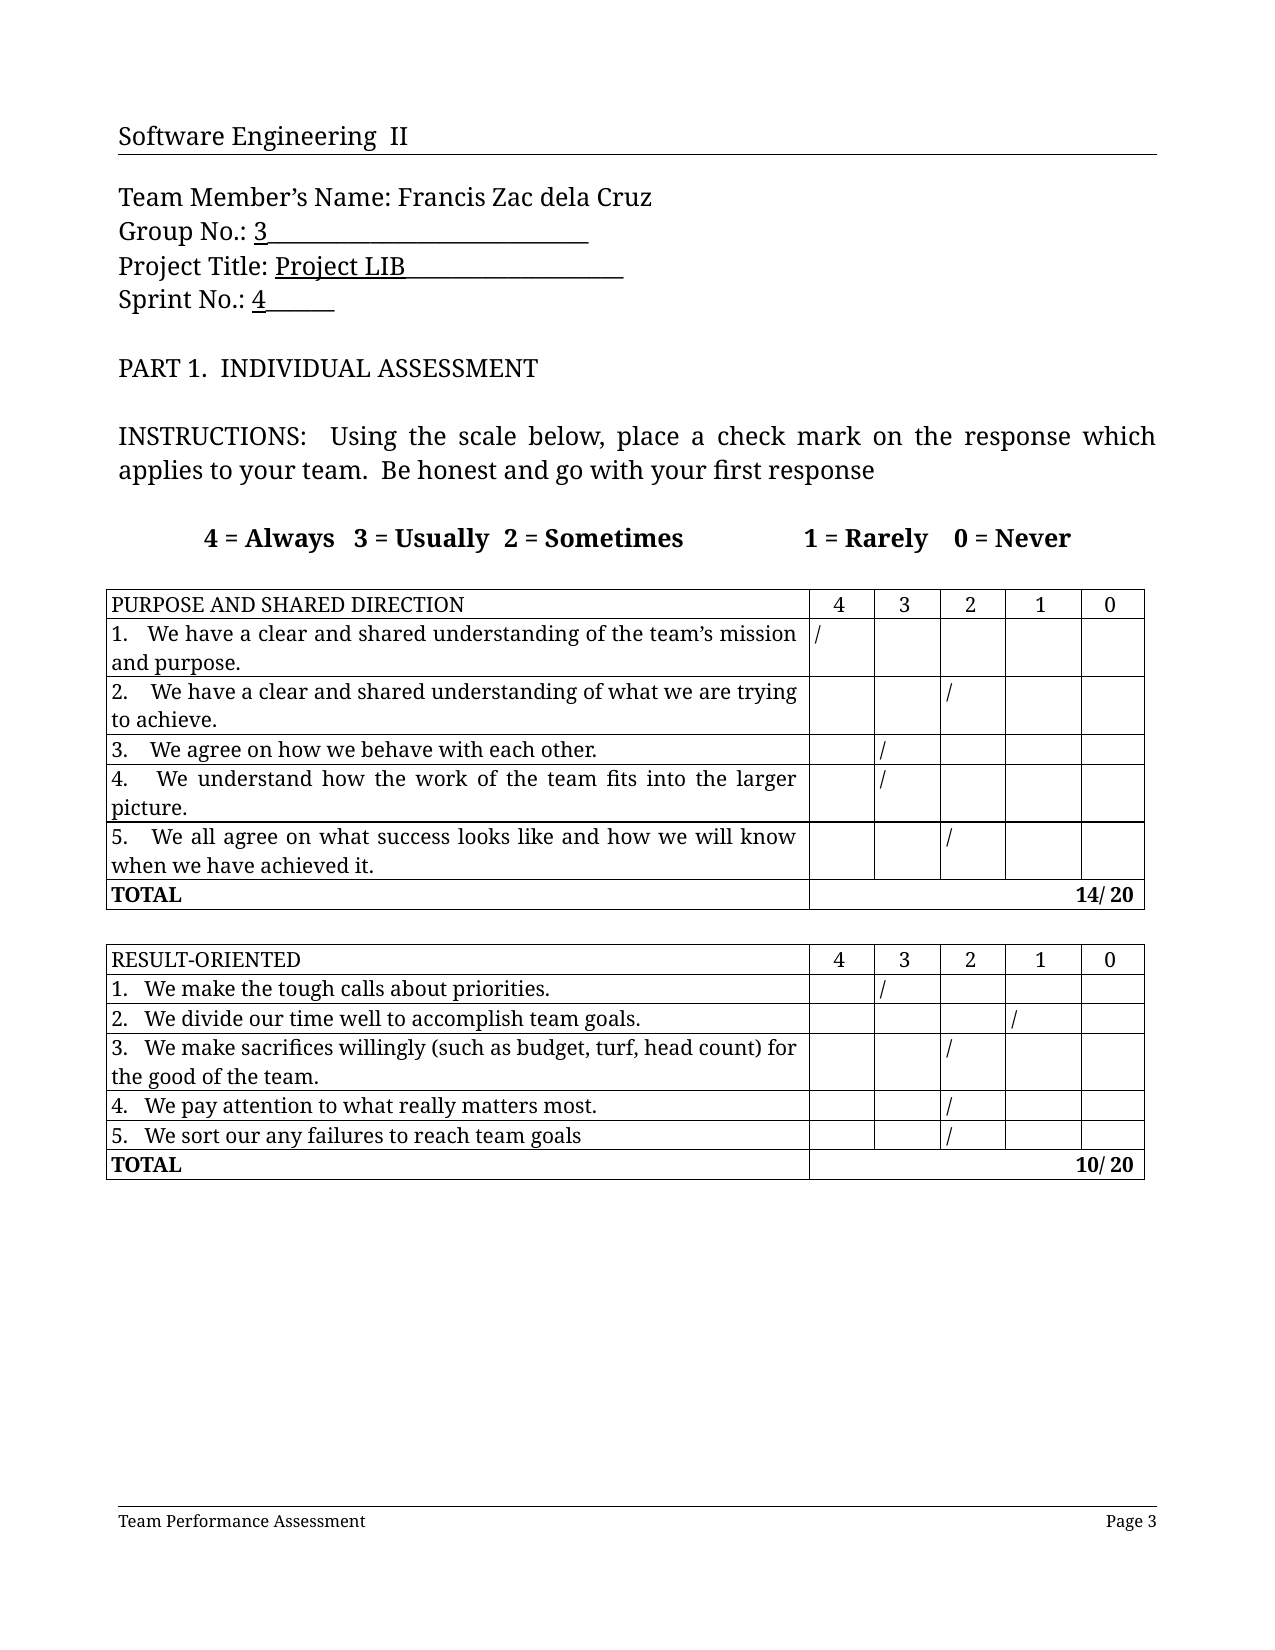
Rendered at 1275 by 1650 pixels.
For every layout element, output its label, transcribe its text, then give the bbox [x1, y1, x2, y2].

table_cell [1006, 1091, 1081, 1120]
table_header RESULT-ORIENTED [107, 945, 809, 973]
table_cell [1082, 677, 1144, 734]
text Sprint No.: 4______ [118, 282, 1157, 316]
table_cell [875, 823, 940, 879]
table_cell / [941, 1091, 1005, 1120]
table_header 3 [875, 945, 940, 973]
table_cell 3. We agree on how we behave with each other. [107, 735, 809, 763]
table_cell 3. We make sacrifices willingly (such as budget, turf, head count) for the good of the team. [107, 1034, 809, 1090]
table_cell / [941, 1121, 1005, 1149]
table_header 1 [1006, 945, 1081, 973]
table_header PURPOSE AND SHARED DIRECTION [107, 590, 809, 618]
table_cell [941, 1004, 1005, 1032]
table_cell 14/ 20 [810, 880, 1144, 909]
table_cell 2. We divide our time well to accomplish team goals. [107, 1004, 809, 1032]
table_cell [941, 975, 1005, 1003]
table_cell / [941, 823, 1005, 879]
table_cell [1006, 735, 1081, 763]
table_cell 2. We have a clear and shared understanding of what we are trying to achieve. [107, 677, 809, 734]
table_cell [1082, 1091, 1144, 1120]
table_cell 10/ 20 [810, 1150, 1144, 1179]
table_cell [875, 619, 940, 676]
table_cell [875, 1091, 940, 1120]
table_cell [941, 735, 1005, 763]
table_header 4 [810, 945, 874, 973]
text PART 1. INDIVIDUAL ASSESSMENT [118, 350, 1157, 384]
table_cell / [941, 677, 1005, 734]
table_cell [1082, 765, 1144, 821]
text 4 = Always 3 = Usually 2 = Sometimes 1 = Rarely 0 = Never [118, 521, 1157, 555]
table_header 1 [1006, 590, 1081, 618]
table_header 0 [1082, 590, 1144, 618]
text Project Title: Project LIB___________________ [118, 248, 1157, 282]
table_cell [810, 1034, 874, 1090]
table_cell [875, 1004, 940, 1032]
table_cell [1006, 619, 1081, 676]
table_cell [1006, 1034, 1081, 1090]
table_cell 1. We have a clear and shared understanding of the team’s mission and purpose. [107, 619, 809, 676]
table_cell 5. We all agree on what success looks like and how we will know when we have achieved it. [107, 823, 809, 879]
table_cell 5. We sort our any failures to reach team goals [107, 1121, 809, 1149]
table_cell [875, 1034, 940, 1090]
table_cell 1. We make the tough calls about priorities. [107, 975, 809, 1003]
table_cell [810, 735, 874, 763]
text Group No.: 3____________________________ [118, 214, 1157, 248]
table_cell [1082, 1034, 1144, 1090]
table_header 3 [875, 590, 940, 618]
table_cell [1006, 1121, 1081, 1149]
table_cell [1082, 1121, 1144, 1149]
table_cell / [1006, 1004, 1081, 1032]
table_cell [810, 823, 874, 879]
table_header 2 [941, 590, 1005, 618]
table_header 0 [1082, 945, 1144, 973]
table_cell [1006, 677, 1081, 734]
table_cell [1006, 823, 1081, 879]
table_cell [941, 619, 1005, 676]
table_cell 4. We pay attention to what really matters most. [107, 1091, 809, 1120]
table_cell [810, 975, 874, 1003]
table_cell [810, 1121, 874, 1149]
table_header 2 [941, 945, 1005, 973]
table_cell / [810, 619, 874, 676]
table_cell / [875, 765, 940, 821]
table_cell [1082, 975, 1144, 1003]
table_cell [1006, 765, 1081, 821]
table_cell [1006, 975, 1081, 1003]
table_cell / [941, 1034, 1005, 1090]
table_cell [875, 677, 940, 734]
table_cell [941, 765, 1005, 821]
text INSTRUCTIONS: Using the scale below, place a check mark on the response which applies to your team. Be honest and go with your first response [118, 418, 1157, 487]
table_header 4 [810, 590, 874, 618]
table_cell TOTAL [107, 1150, 809, 1179]
table_cell [810, 1091, 874, 1120]
table_cell [810, 677, 874, 734]
table_cell [1082, 823, 1144, 879]
table_cell TOTAL [107, 880, 809, 909]
table_cell 4. We understand how the work of the team fits into the larger picture. [107, 765, 809, 821]
table_cell [810, 765, 874, 821]
table_cell / [875, 975, 940, 1003]
table_cell [1082, 735, 1144, 763]
table_cell / [875, 735, 940, 763]
table_cell [875, 1121, 940, 1149]
table_cell [810, 1004, 874, 1032]
table_cell [1082, 1004, 1144, 1032]
text Team Member’s Name: Francis Zac dela Cruz [118, 180, 1157, 214]
table_cell [1082, 619, 1144, 676]
